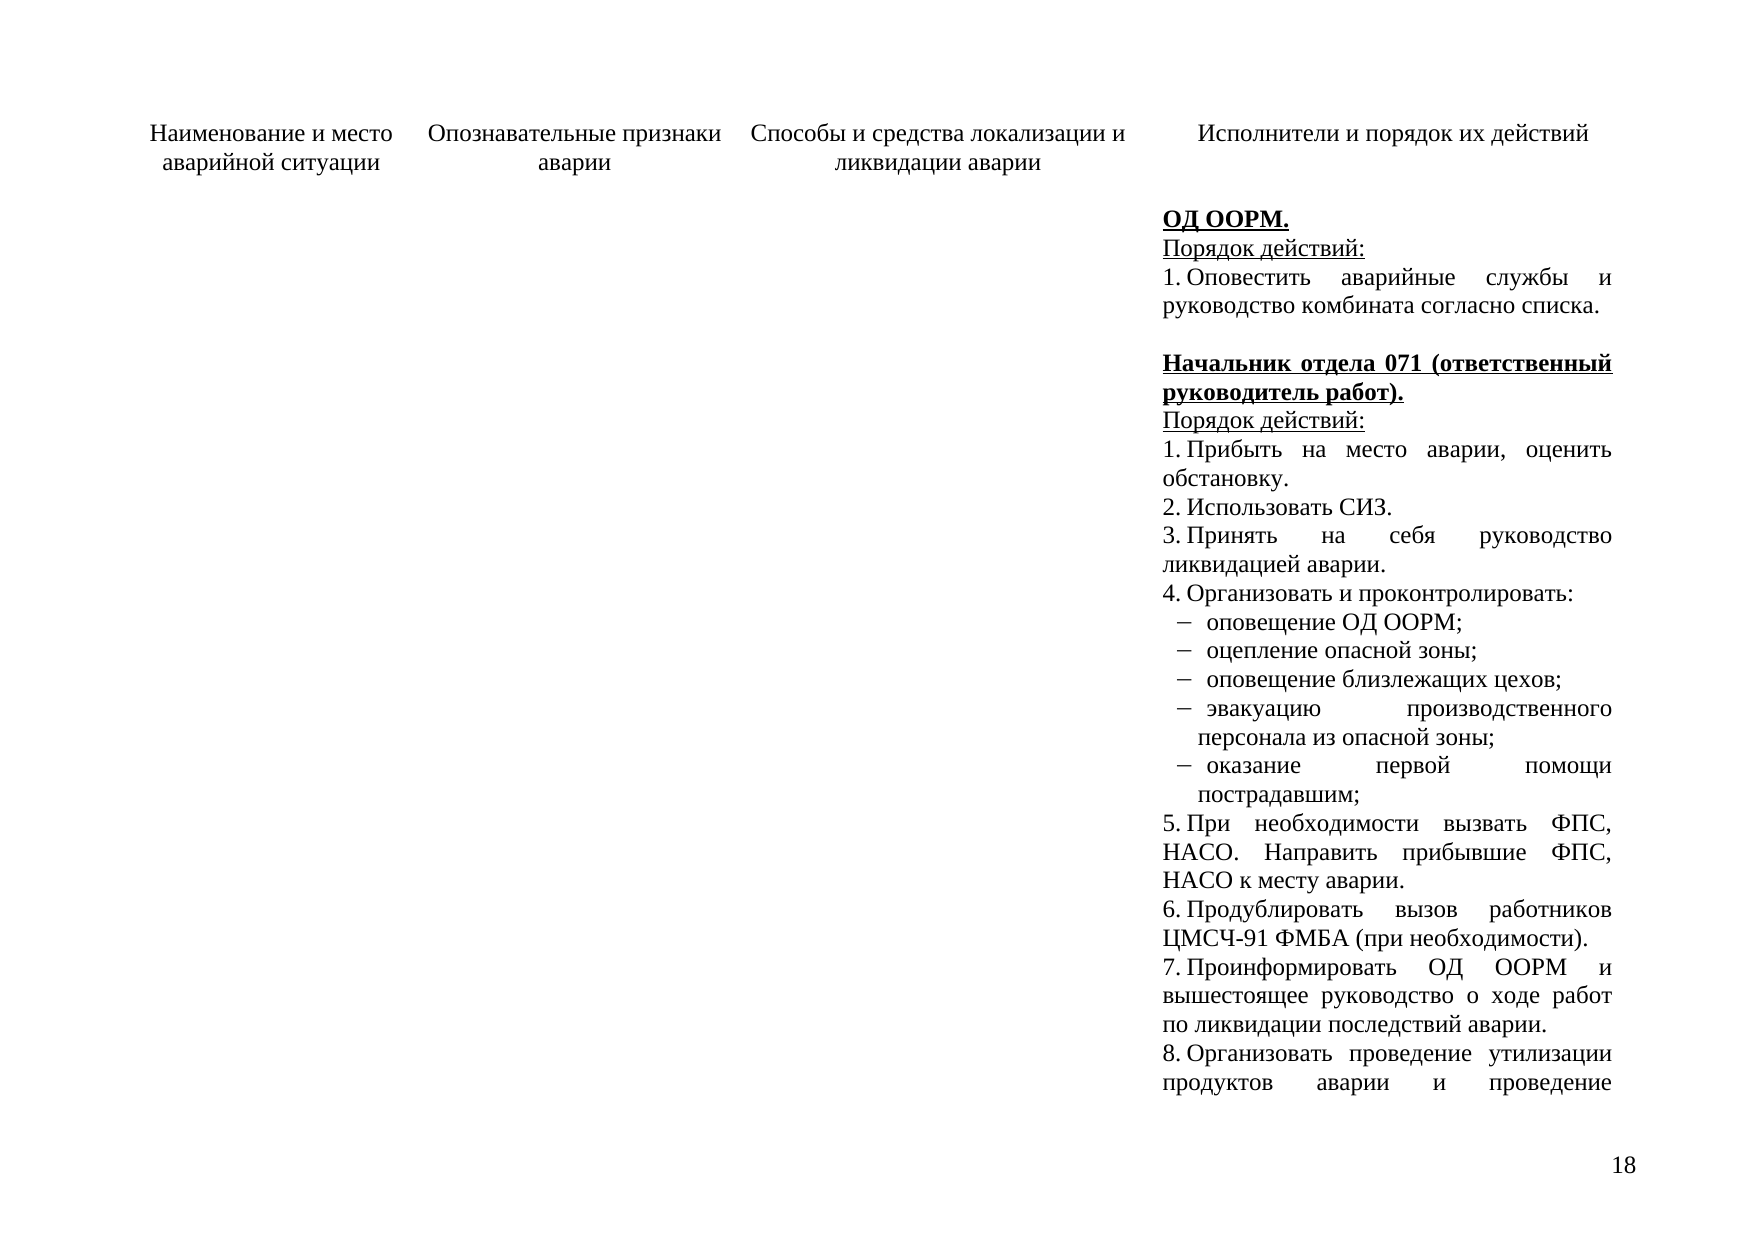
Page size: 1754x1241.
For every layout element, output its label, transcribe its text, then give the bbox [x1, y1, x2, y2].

table_header Наименование и место аварийной ситуации [118, 118, 424, 176]
table_header Исполнители и порядок их действий [1150, 118, 1636, 176]
table_header Способы и средства локализации и ликвидации аварии [725, 118, 1150, 176]
table_header Опознавательные признаки аварии [424, 118, 725, 176]
table_cell [725, 176, 1150, 1096]
table_cell [118, 176, 424, 1096]
table_cell [424, 176, 725, 1096]
table_cell Транспортировщики, техник по хранению. Порядок действий: Использовать СИЗ. Немедленно удалить всех посторонних лиц с места аварии, держаться с наветренной стороны. Подать звуковой сигнал тревоги с помощью ручной сирены. Сообщить руководителю группы по тел. 9-18-51, ОД ООРМ по тел. 9-19-53,9-52-60, 9-52-47, персоналу отдела 071 и окружающему персоналу. При необходимости принять меры по оказанию первой помощи раненым и пострадавшим и вызвать работников ЦМСЧ-91 ФМБА по тел. 9-92-62. При выходе у ворот, ограждающих склад баллонов, выставить предупредительный знак: Р03 «Проход запрещен» согласно ГОСТ 12.4.026-2015. Соблюдать меры пожарной безопасности. Избегать контакта с вытекающим газом! Открытое пламя и курение — категорически запрещены! Вентиль баллона, по возможности, быстро ЗАКРЫТЬ специальным ключом в безыскровом исполнении. Ацетилен взрывоопасен! Если вентиль перекрыть невозможно, переместить баллон подальше от источников воспламенения и дать газу вытечь из баллона. Изолировать район пока газ не рассеется. Провести дегазационные мероприятия после проведения работ по ликвидации аварии: сдать спецодежду в цех 092 на участок подготовки спецодежды спецодежду после кислорода проветрить), перчатки утилизировать в специальный контейнер. Руководитель группы отдела 071. Порядок действий: Прибыть на место аварийной ситуации. Оценить обстановку. Использовать СИЗ. Сообщить об аварии начальнику отдела 071 по тел. 9-52-17, ОД ООРМ по тел. 9-19-53, 9-52-60, 9-52-47. Удалить производственный персонал из зоны аварии, при наличии пострадавших продублировать вызов скорой помощи по тел. 9-92-62. Организовать оказание первой помощи пострадавшим, эвакуировать пострадавших. Руководить ликвидацией аварии до прибытия ответственного руководителя работ. ОД ООРМ. Порядок действий: Оповестить аварийные службы и руководство комбината согласно списка. Начальник отдела 071 (ответственный руководитель работ). Порядок действий: Прибыть на место аварии, оценить обстановку. Использовать СИЗ. Принять на себя руководство ликвидацией аварии. Организовать и проконтролировать: оповещение ОД ООРМ; оцепление опасной зоны; оповещение близлежащих цехов; эвакуацию производственного персонала из опасной зоны; оказание первой помощи пострадавшим; При необходимости вызвать ФПС, НАСО. Направить прибывшие ФПС, НАСО к месту аварии. Продублировать вызов работников ЦМСЧ-91 ФМБА (при необходимости). Проинформировать ОД ООРМ и вышестоящее руководство о ходе работ по ликвидации последствий аварии. Организовать проведение утилизации продуктов аварии и проведение дегазационных мероприятий. НАСО (при необходимости). Порядок действий: Прибыть на место аварии и развернуться. Принимать участие в поиске пострадавших, сообщать информацию ответственному руководителю. Принимать участие в ликвидации аварии в установленном порядке. Работники ФГУЗ ЦМСЧ-91 ФМБА России (при необходимости). Порядок действий: Прибыть на место аварии. Оказать первую помощь пострадавшим. При необходимости доставить пострадавших в мед. учреждение. [1150, 176, 1636, 1096]
